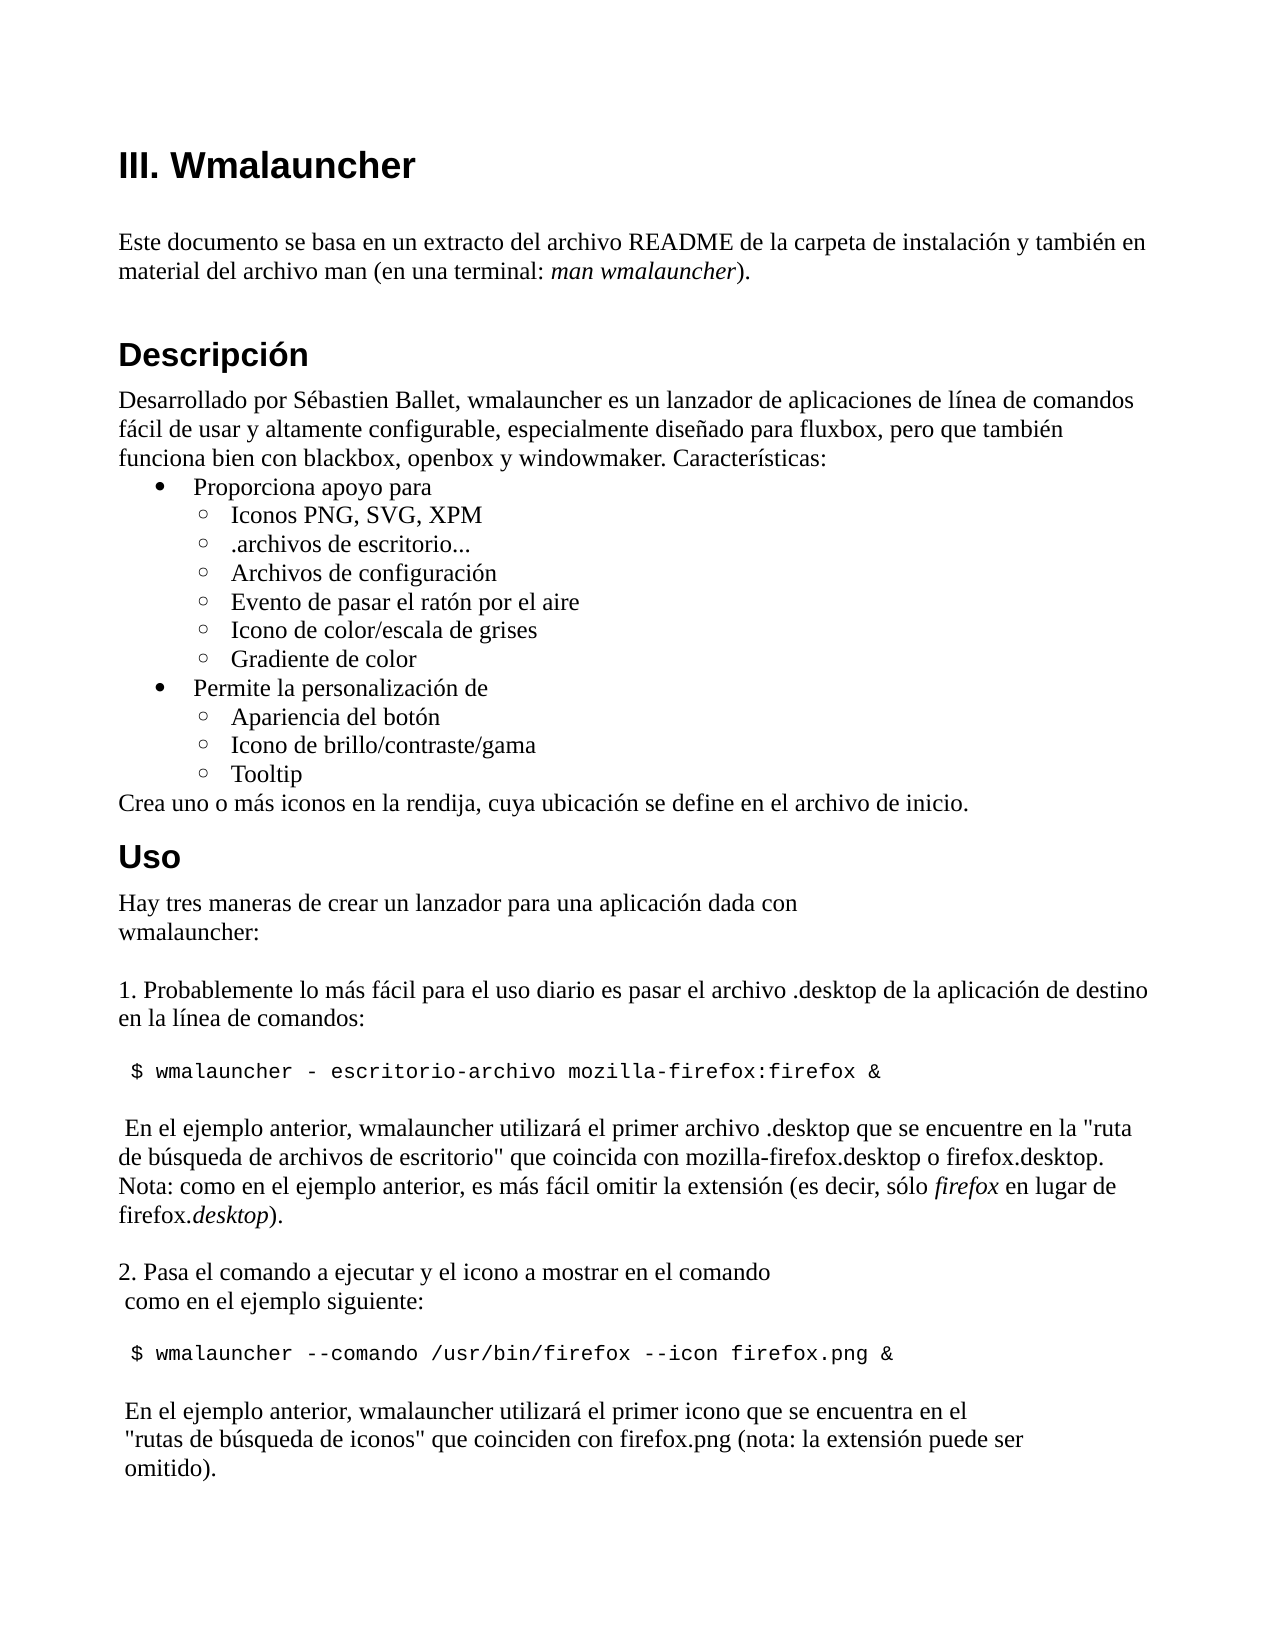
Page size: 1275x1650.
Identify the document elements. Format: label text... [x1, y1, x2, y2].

list Icono de brillo/contraste/gama [193, 731, 1157, 759]
text "rutas de búsqueda de iconos" que coinciden con firefox.png (nota: la extensión puede ser [118, 1424, 1157, 1453]
list Iconos PNG, SVG, XPM [193, 501, 1157, 529]
text 1. Probablemente lo más fácil para el uso diario es pasar el archivo .desktop de la aplicación de destino en la línea de comandos: [118, 975, 1157, 1032]
text como en el ejemplo siguiente: [118, 1286, 1157, 1315]
text $ wmalauncher - escritorio-archivo mozilla-firefox:firefox & [118, 1061, 1157, 1085]
list Apariencia del botón [193, 702, 1157, 731]
text Hay tres maneras de crear un lanzador para una aplicación dada con [118, 888, 1157, 917]
text En el ejemplo anterior, wmalauncher utilizará el primer archivo .desktop que se encuentre en la "ruta de búsqueda de archivos de escritorio" que coincida con mozilla-firefox.desktop o firefox.desktop. Nota: como en el ejemplo anterior, es más fácil omitir la extensión (es decir, sólo firefox en lugar de firefox.desktop). [118, 1113, 1157, 1228]
list Permite la personalización de [156, 673, 1157, 702]
text En el ejemplo anterior, wmalauncher utilizará el primer icono que se encuentra en el [118, 1396, 1157, 1424]
subtitle III. Wmalauncher [118, 143, 1157, 186]
text wmalauncher: [118, 917, 1157, 946]
subtitle Descripción [118, 334, 1157, 373]
list Archivos de configuración [193, 558, 1157, 587]
list Icono de color/escala de grises [193, 616, 1157, 644]
list .archivos de escritorio... [193, 529, 1157, 558]
list Gradiente de color [193, 644, 1157, 673]
text Crea uno o más iconos en la rendija, cuya ubicación se define en el archivo de inicio. [118, 788, 1157, 817]
text Este documento se basa en un extracto del archivo README de la carpeta de instalación y también en material del archivo man (en una terminal: man wmalauncher). [118, 227, 1157, 285]
list Evento de pasar el ratón por el aire [193, 587, 1157, 616]
text Desarrollado por Sébastien Ballet, wmalauncher es un lanzador de aplicaciones de línea de comandos fácil de usar y altamente configurable, especialmente diseñado para fluxbox, pero que también funciona bien con blackbox, openbox y windowmaker. Características: [118, 386, 1157, 472]
text omitido). [118, 1453, 1157, 1482]
list Proporciona apoyo para [156, 472, 1157, 501]
subtitle Uso [118, 838, 1157, 876]
list Tooltip [193, 759, 1157, 788]
text 2. Pasa el comando a ejecutar y el icono a mostrar en el comando [118, 1257, 1157, 1286]
text $ wmalauncher --comando /usr/bin/firefox --icon firefox.png & [118, 1343, 1157, 1367]
